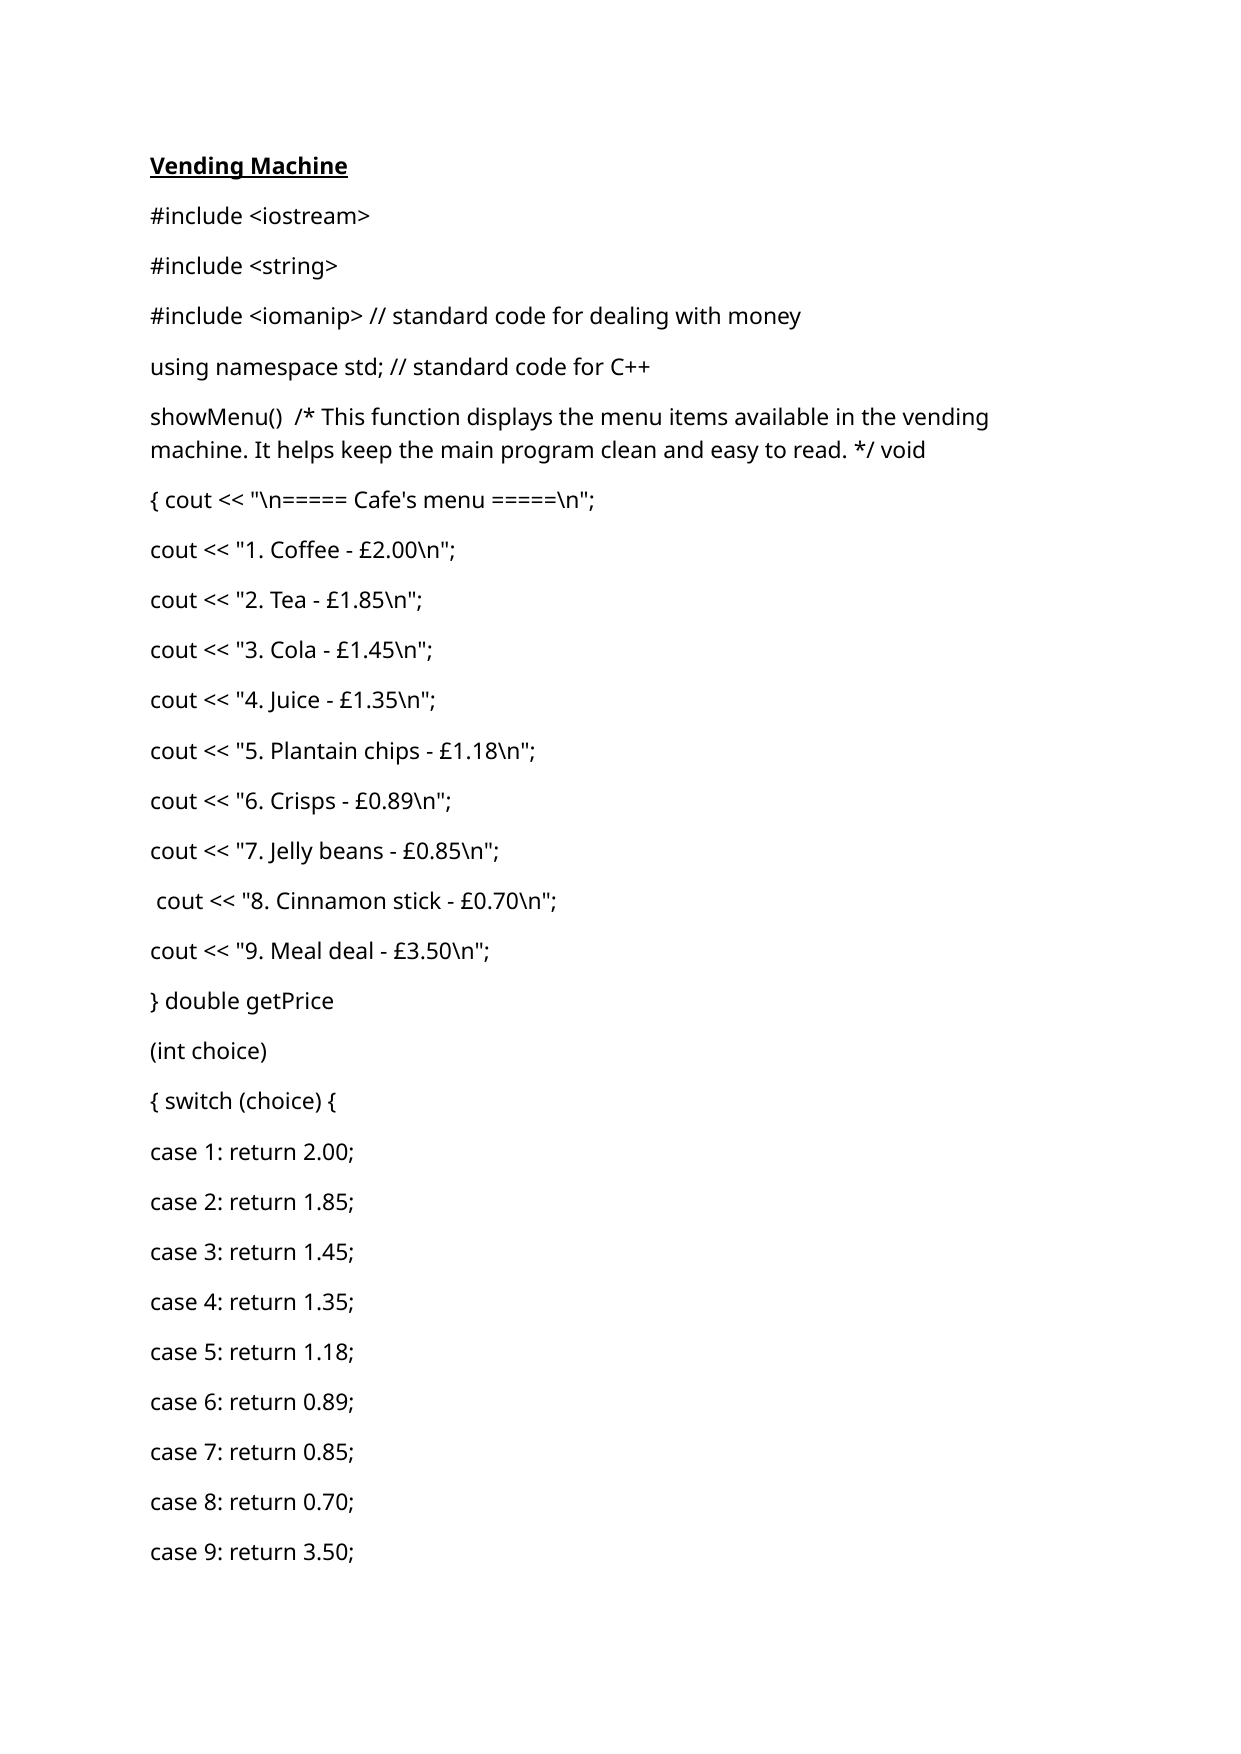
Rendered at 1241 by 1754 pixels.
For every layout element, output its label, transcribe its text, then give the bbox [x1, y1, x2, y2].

text case 1: return 2.00; [150, 1135, 1090, 1167]
text cout << "7. Jelly beans - £0.85\n"; [150, 835, 1090, 866]
text cout << "8. Cinnamon stick - £0.70\n"; [150, 885, 1090, 916]
text #include <string> [150, 250, 1090, 281]
text case 6: return 0.89; [150, 1386, 1090, 1417]
text case 2: return 1.85; [150, 1186, 1090, 1217]
text case 9: return 3.50; [150, 1536, 1090, 1567]
text case 7: return 0.85; [150, 1436, 1090, 1467]
text case 5: return 1.18; [150, 1336, 1090, 1367]
text { switch (choice) { [150, 1085, 1090, 1117]
text { cout << "\n===== Cafe's menu =====\n"; [150, 484, 1090, 515]
text #include <iomanip> // standard code for dealing with money [150, 300, 1090, 332]
text showMenu() /* This function displays the menu items available in the vending machine. It helps keep the main program clean and easy to read. */ void [150, 401, 1090, 465]
text cout << "9. Meal deal - £3.50\n"; [150, 935, 1090, 966]
text cout << "1. Coffee - £2.00\n"; [150, 534, 1090, 565]
text case 8: return 0.70; [150, 1486, 1090, 1517]
text cout << "5. Plantain chips - £1.18\n"; [150, 734, 1090, 766]
text #include <iostream> [150, 200, 1090, 231]
text cout << "2. Tea - £1.85\n"; [150, 584, 1090, 616]
text (int choice) [150, 1035, 1090, 1066]
text cout << "3. Cola - £1.45\n"; [150, 634, 1090, 666]
text Vending Machine [150, 150, 1090, 181]
text case 4: return 1.35; [150, 1286, 1090, 1317]
text case 3: return 1.45; [150, 1236, 1090, 1267]
text cout << "6. Crisps - £0.89\n"; [150, 785, 1090, 816]
text } double getPrice [150, 985, 1090, 1016]
text cout << "4. Juice - £1.35\n"; [150, 684, 1090, 716]
text using namespace std; // standard code for C++ [150, 350, 1090, 382]
